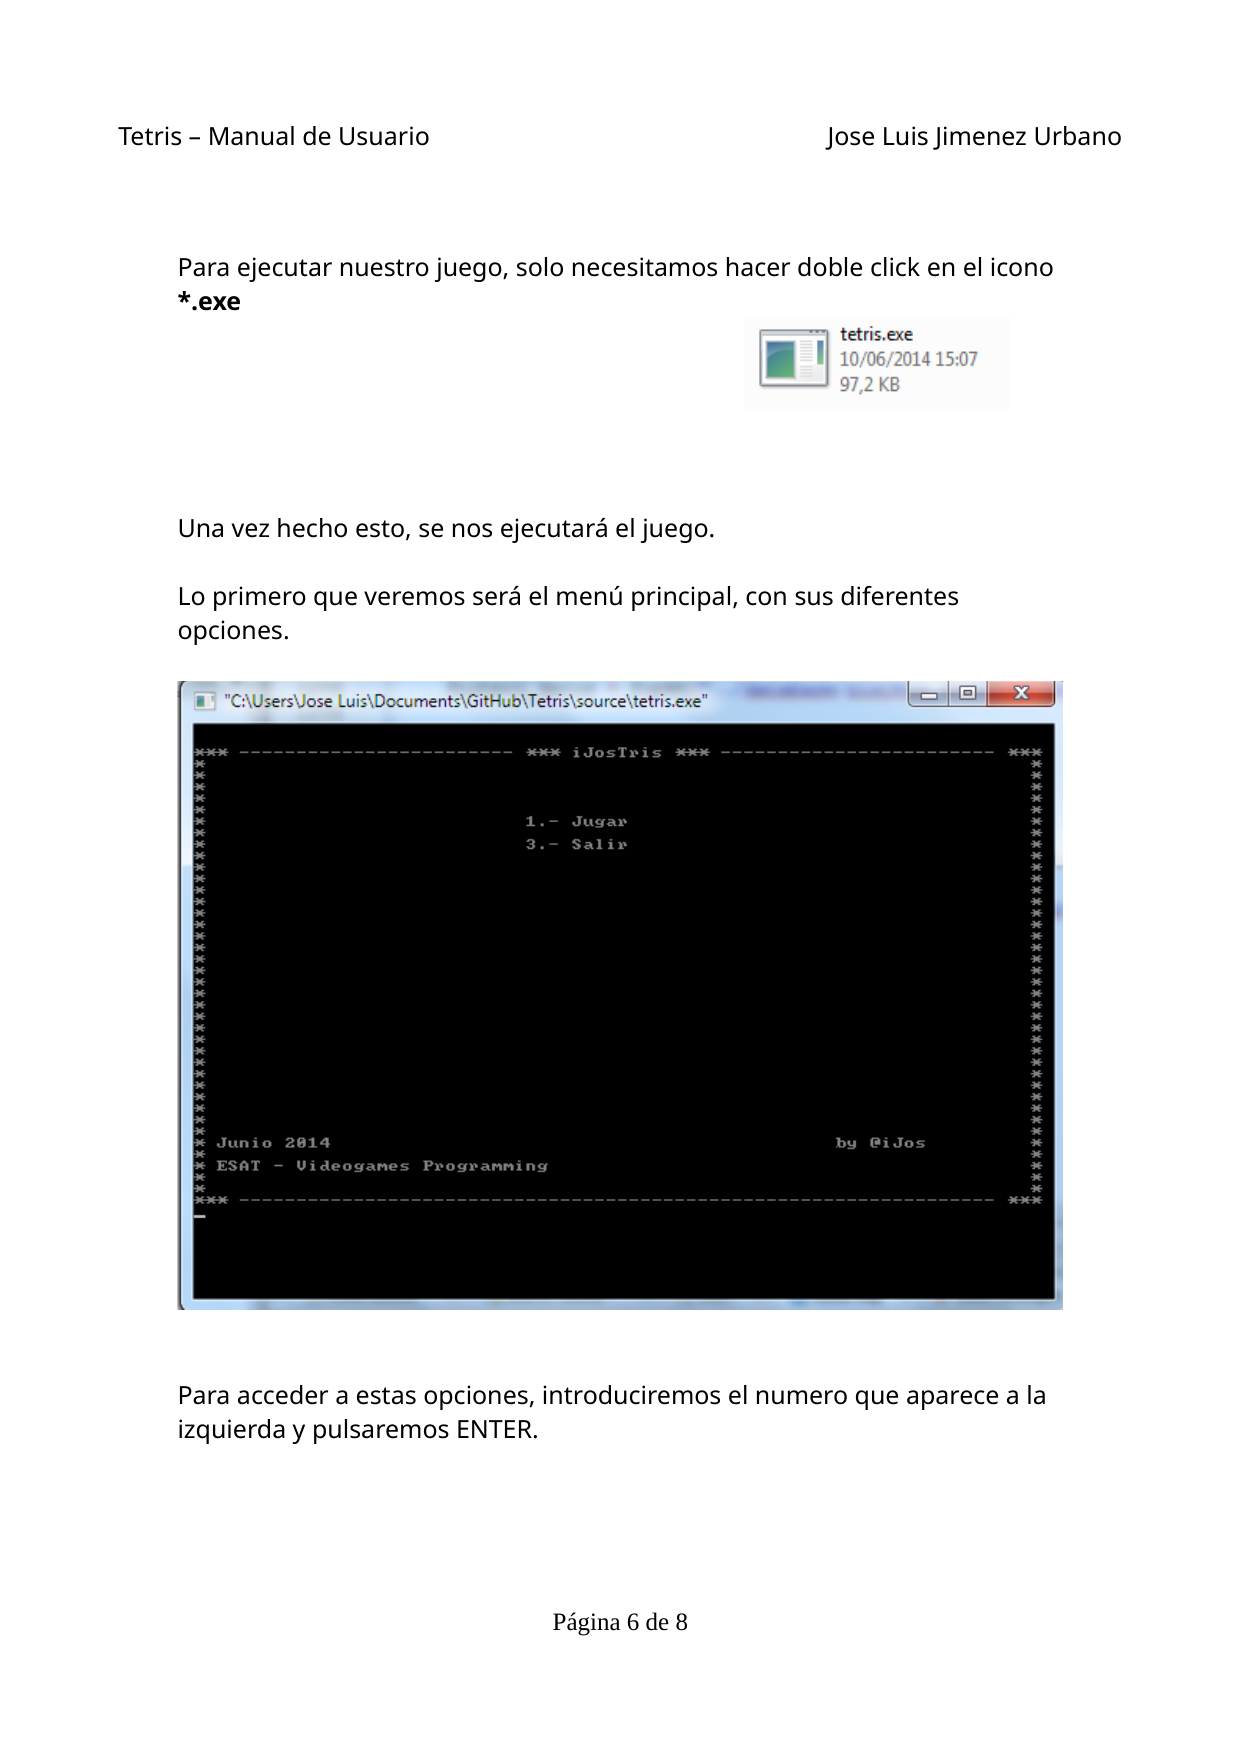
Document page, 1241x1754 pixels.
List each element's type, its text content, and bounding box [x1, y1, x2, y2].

text Una vez hecho esto, se nos ejecutará el juego. [177, 511, 1063, 545]
text Lo primero que veremos será el menú principal, con sus diferentes opciones. [177, 579, 1063, 647]
picture [177, 681, 1063, 1310]
text Para ejecutar nuestro juego, solo necesitamos hacer doble click en el icono *.exe [177, 250, 1063, 318]
text Para acceder a estas opciones, introduciremos el numero que aparece a la izquierda y pulsaremos ENTER. [177, 1377, 1063, 1446]
picture [744, 317, 1010, 409]
